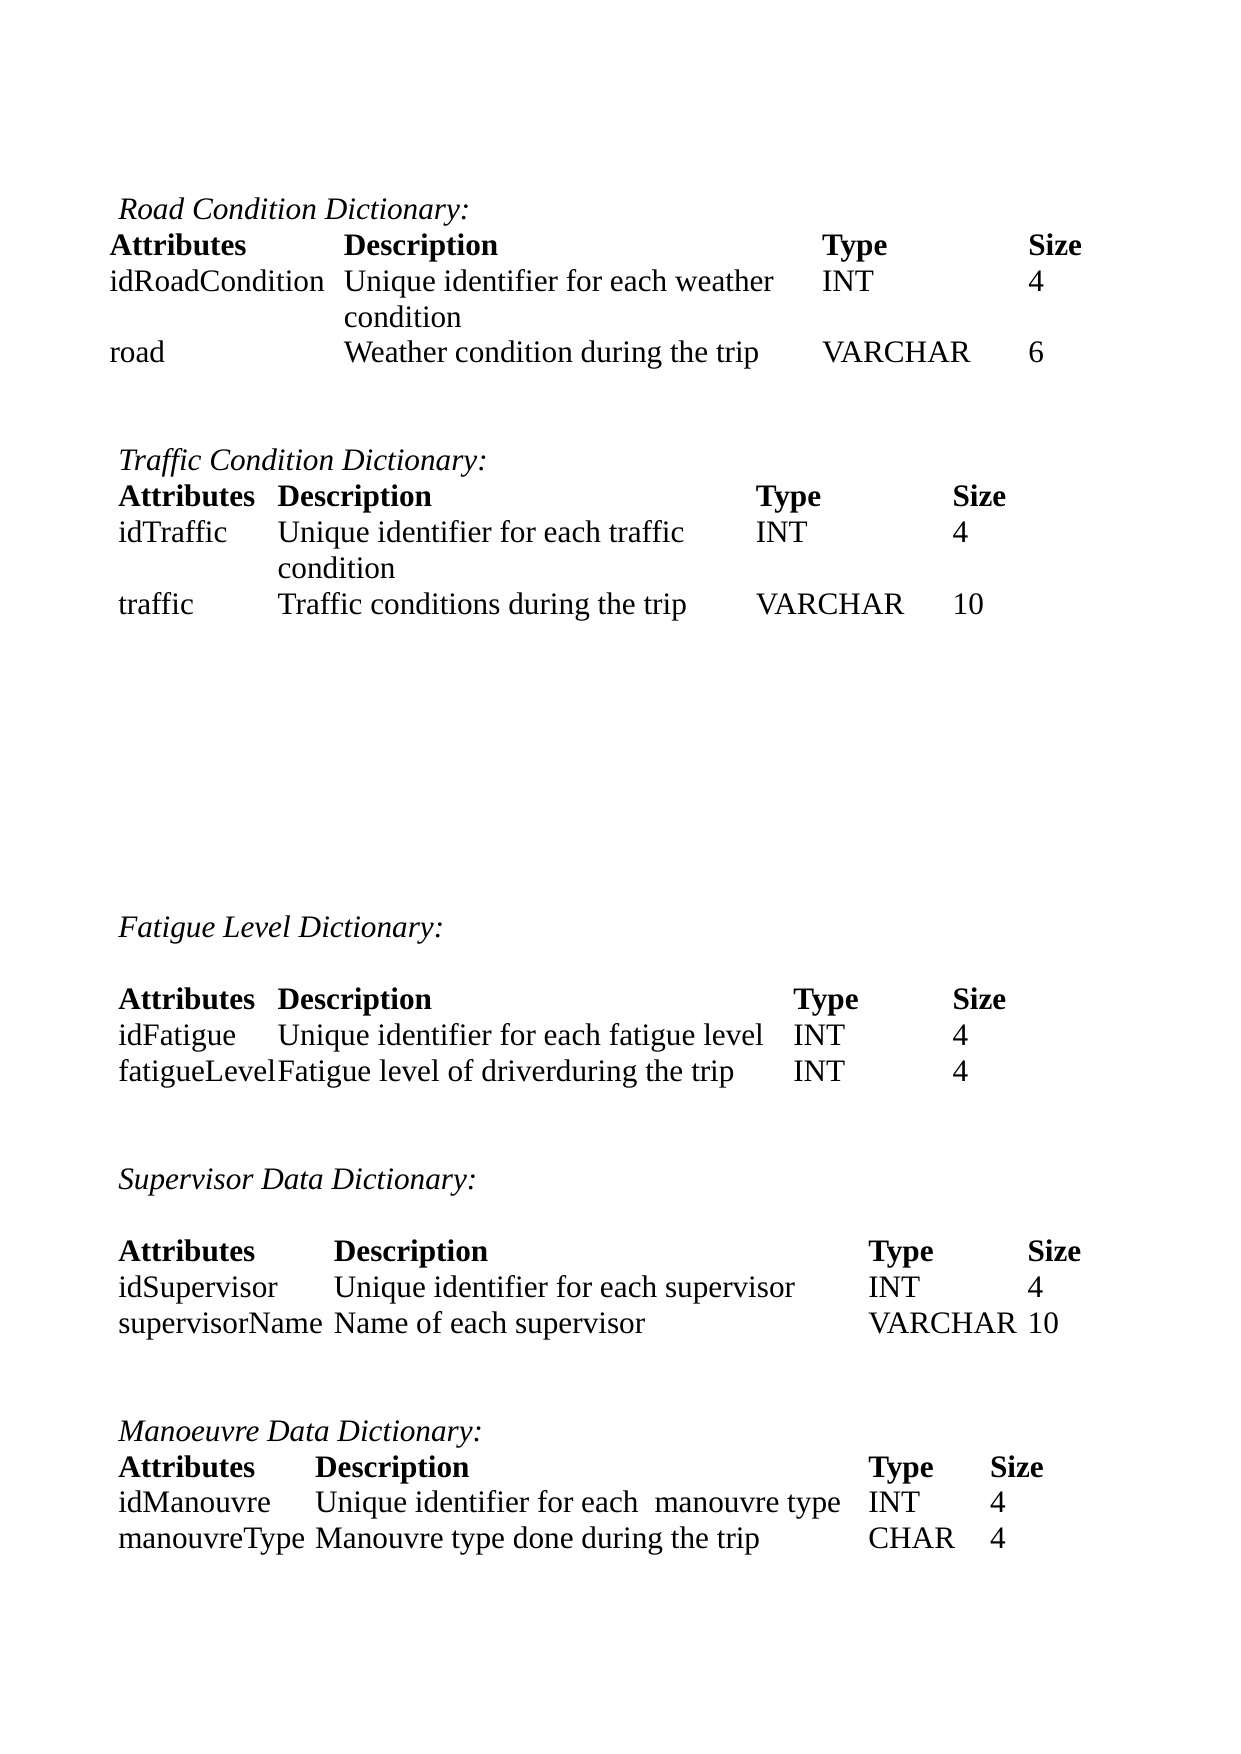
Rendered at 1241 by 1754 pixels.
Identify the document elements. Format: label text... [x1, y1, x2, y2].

table_cell 10 [953, 585, 1123, 621]
table_cell 4 [1028, 1268, 1123, 1304]
table_header Type [868, 1232, 1027, 1268]
table_cell Weather condition during the trip [344, 334, 822, 370]
table_header Attributes [109, 226, 344, 262]
table_header Size [1028, 226, 1123, 262]
table_cell Unique identifier for each fatigue level [278, 1017, 793, 1052]
table_cell VARCHAR [822, 334, 1028, 370]
table_header Type [822, 226, 1028, 262]
table_cell 6 [1028, 334, 1123, 370]
table_header Description [315, 1448, 868, 1484]
table_cell Manouvre type done during the trip [315, 1520, 868, 1556]
table_cell road [109, 334, 344, 370]
table_header Attributes [118, 981, 277, 1017]
table_cell idTraffic [118, 514, 277, 585]
table_header Attributes [118, 1448, 315, 1484]
table_cell CHAR [868, 1520, 990, 1556]
table_cell 4 [990, 1520, 1123, 1556]
table_header Attributes [118, 478, 277, 513]
table_header Attributes [118, 1232, 334, 1268]
table_cell VARCHAR [756, 585, 952, 621]
table_header Size [953, 981, 1123, 1017]
table_header Type [756, 478, 952, 513]
text Supervisor Data Dictionary: [118, 1160, 1122, 1196]
table_cell 4 [953, 1017, 1123, 1052]
table_cell Unique identifier for each supervisor [334, 1268, 868, 1304]
table_cell 10 [1028, 1304, 1123, 1340]
table_header Type [793, 981, 952, 1017]
table_header Type [868, 1448, 990, 1484]
table_cell INT [793, 1053, 952, 1088]
table_cell Unique identifier for each manouvre type [315, 1484, 868, 1520]
table_cell 4 [1028, 262, 1123, 334]
table_cell fatigueLevel [118, 1053, 277, 1088]
table_cell idSupervisor [118, 1268, 334, 1304]
table_cell Unique identifier for each weather condition [344, 262, 822, 334]
table_cell 4 [953, 514, 1123, 585]
table_cell Unique identifier for each traffic condition [278, 514, 756, 585]
table_cell manouvreType [118, 1520, 315, 1556]
table_cell 4 [990, 1484, 1123, 1520]
table_cell INT [868, 1268, 1027, 1304]
table_header Size [990, 1448, 1123, 1484]
table_cell Name of each supervisor [334, 1304, 868, 1340]
table_cell idRoadCondition [109, 262, 344, 334]
text Road Condition Dictionary: [118, 190, 1122, 226]
table_header Description [334, 1232, 868, 1268]
table_cell Traffic conditions during the trip [278, 585, 756, 621]
table_cell traffic [118, 585, 277, 621]
table_cell INT [793, 1017, 952, 1052]
table_cell INT [868, 1484, 990, 1520]
text Traffic Condition Dictionary: [118, 442, 1122, 477]
table_cell idManouvre [118, 1484, 315, 1520]
table_cell VARCHAR [868, 1304, 1027, 1340]
table_header Size [1028, 1232, 1123, 1268]
table_header Size [953, 478, 1123, 513]
table_cell INT [822, 262, 1028, 334]
table_cell 4 [953, 1053, 1123, 1088]
table_cell Fatigue level of driverduring the trip [278, 1053, 793, 1088]
text Manoeuvre Data Dictionary: [118, 1412, 1122, 1448]
table_header Description [278, 478, 756, 513]
table_cell INT [756, 514, 952, 585]
text Fatigue Level Dictionary: [118, 909, 1122, 945]
table_header Description [344, 226, 822, 262]
table_header Description [278, 981, 793, 1017]
table_cell supervisorName [118, 1304, 334, 1340]
table_cell idFatigue [118, 1017, 277, 1052]
